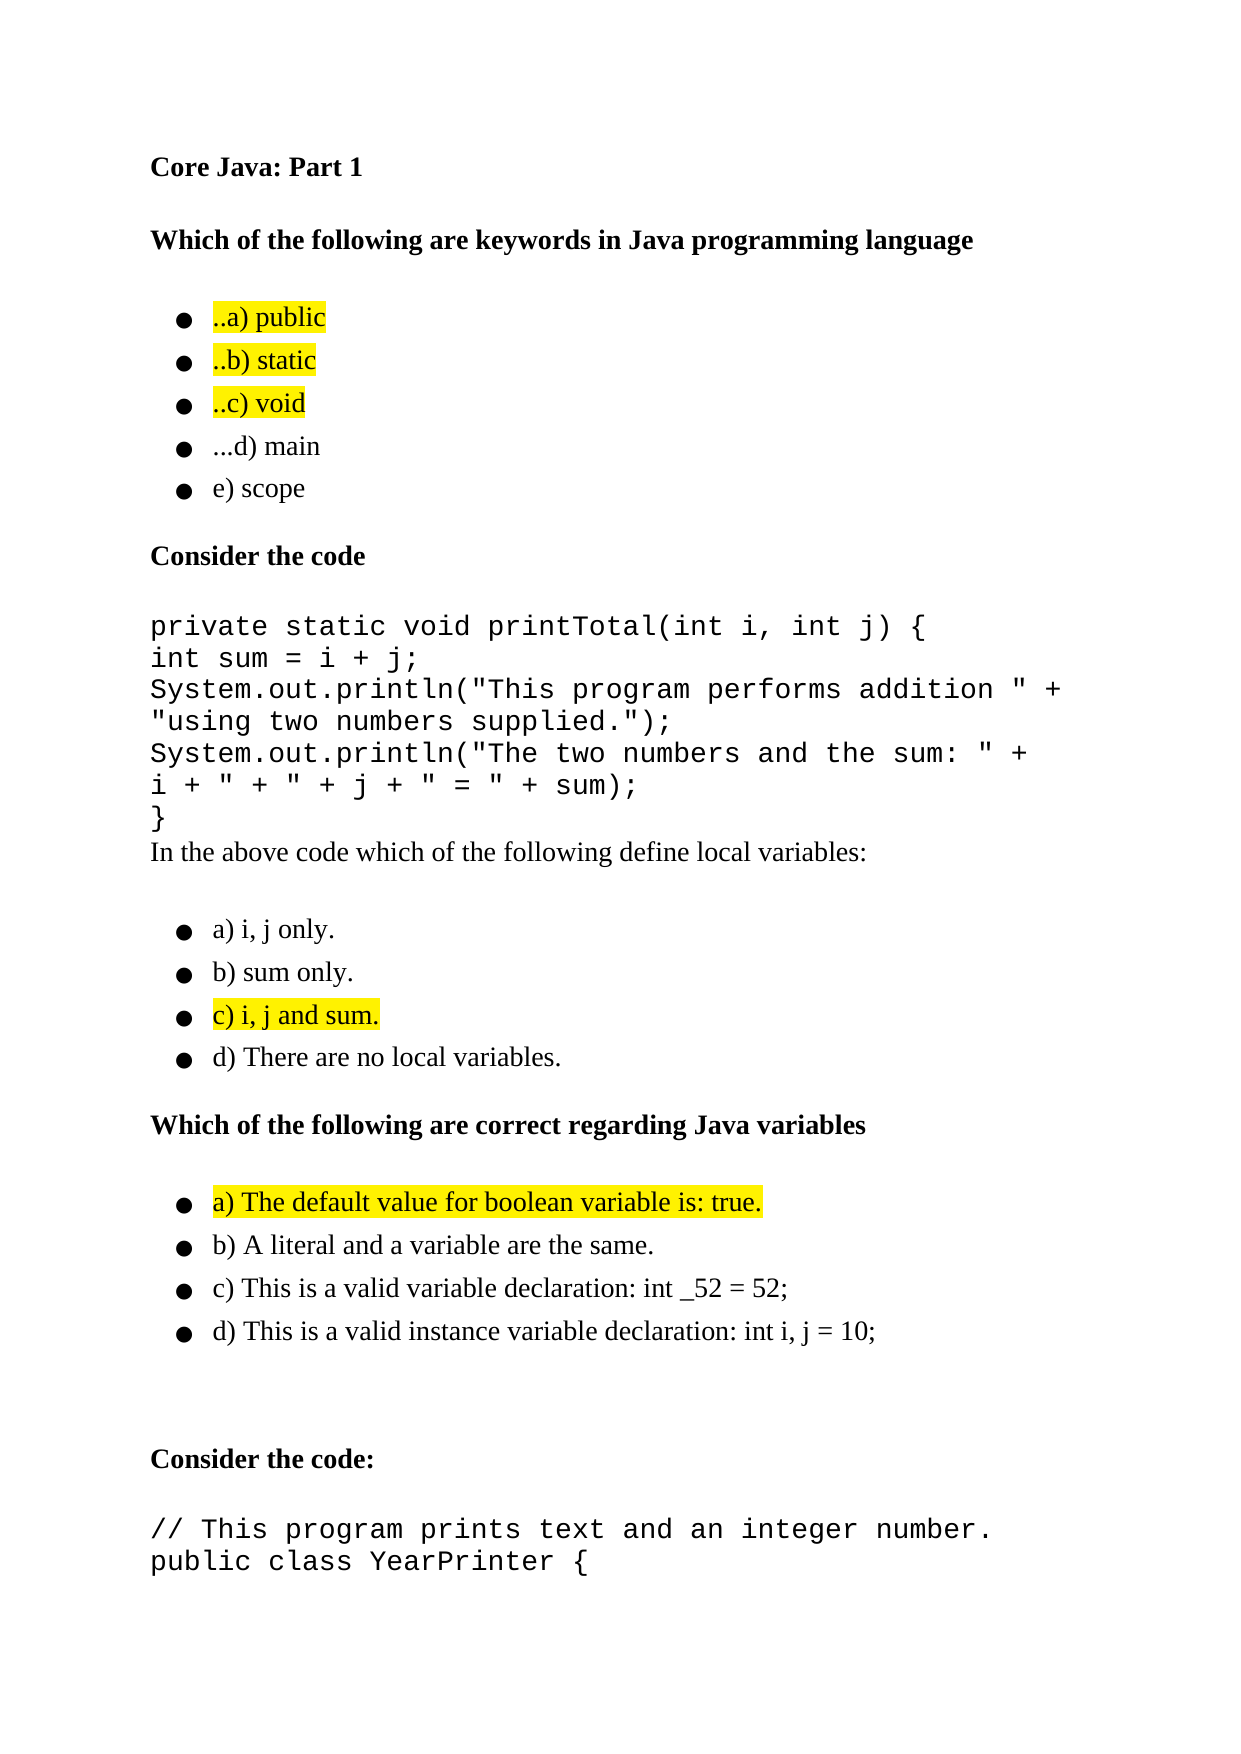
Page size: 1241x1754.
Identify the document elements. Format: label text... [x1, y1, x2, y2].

text System.out.println("This program performs addition " + [150, 676, 1090, 707]
text public class YearPrinter { [150, 1547, 1090, 1579]
text int sum = i + j; [150, 644, 1090, 676]
list ..c) void [175, 381, 1090, 424]
list a) The default value for boolean variable is: true. [175, 1181, 1090, 1224]
text In the above code which of the following define local variables: [150, 835, 1090, 867]
text Core Java: Part 1 [150, 150, 1090, 182]
list ..b) static [175, 339, 1090, 381]
list c) This is a valid variable declaration: int _52 = 52; [175, 1266, 1090, 1309]
list ...d) main [175, 424, 1090, 467]
text Which of the following are correct regarding Java variables [150, 1108, 1090, 1140]
list b) sum only. [175, 951, 1090, 993]
list d) There are no local variables. [175, 1036, 1090, 1079]
text // This program prints text and an integer number. [150, 1516, 1090, 1547]
text i + " + " + j + " = " + sum); [150, 771, 1090, 803]
text Consider the code [150, 539, 1090, 571]
text private static void printTotal(int i, int j) { [150, 612, 1090, 644]
text Consider the code: [150, 1442, 1090, 1475]
text } [150, 803, 1090, 835]
list b) A literal and a variable are the same. [175, 1224, 1090, 1266]
text "using two numbers supplied."); [150, 707, 1090, 739]
list c) i, j and sum. [175, 993, 1090, 1036]
list a) i, j only. [175, 908, 1090, 951]
list ..a) public [175, 296, 1090, 339]
text System.out.println("The two numbers and the sum: " + [150, 739, 1090, 771]
text Which of the following are keywords in Java programming language [150, 223, 1090, 255]
list e) scope [175, 467, 1090, 509]
list d) This is a valid instance variable declaration: int i, j = 10; [175, 1309, 1090, 1352]
